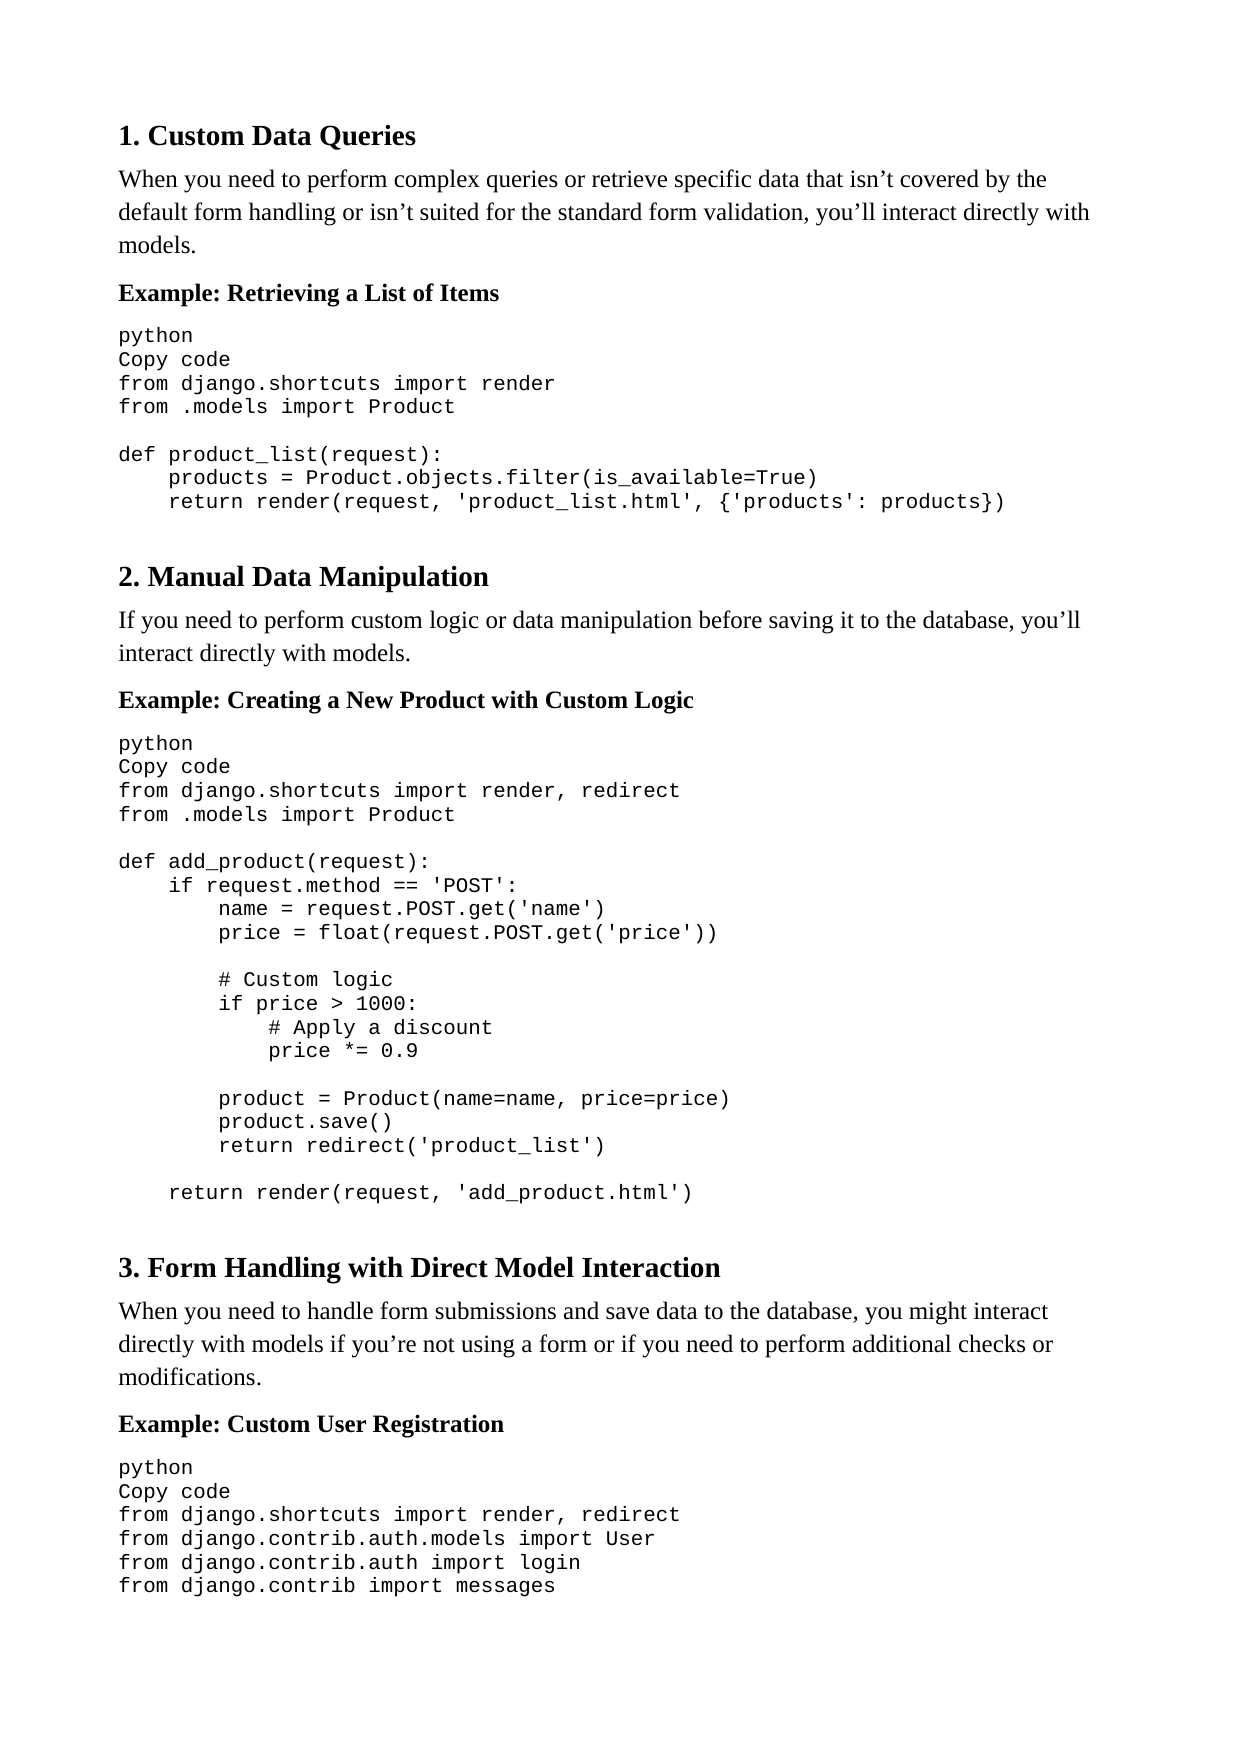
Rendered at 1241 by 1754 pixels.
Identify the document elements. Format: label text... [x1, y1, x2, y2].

text if price > 1000: [118, 993, 1122, 1017]
text from django.shortcuts import render [118, 373, 1122, 396]
subtitle 2. Manual Data Manipulation [118, 559, 1122, 592]
text python [118, 1457, 1122, 1481]
text return render(request, 'product_list.html', {'products': products}) [118, 491, 1122, 514]
text from .models import Product [118, 804, 1122, 827]
text from django.shortcuts import render, redirect [118, 780, 1122, 804]
subtitle 3. Form Handling with Direct Model Interaction [118, 1250, 1122, 1283]
text price *= 0.9 [118, 1040, 1122, 1064]
text product.save() [118, 1111, 1122, 1135]
text python [118, 733, 1122, 757]
subtitle 1. Custom Data Queries [118, 118, 1122, 152]
text python [118, 325, 1122, 349]
text Example: Retrieving a List of Items [118, 278, 1122, 307]
text def product_list(request): [118, 444, 1122, 467]
text from django.shortcuts import render, redirect [118, 1504, 1122, 1528]
text from .models import Product [118, 396, 1122, 420]
text def add_product(request): [118, 851, 1122, 875]
text # Apply a discount [118, 1017, 1122, 1040]
text from django.contrib.auth.models import User [118, 1528, 1122, 1552]
text When you need to perform complex queries or retrieve specific data that isn’t covered by the default form handling or isn’t suited for the standard form validation, you’ll interact directly with models. [118, 164, 1122, 259]
text products = Product.objects.filter(is_available=True) [118, 467, 1122, 491]
text Copy code [118, 1481, 1122, 1504]
text If you need to perform custom logic or data manipulation before saving it to the database, you’ll interact directly with models. [118, 605, 1122, 666]
text Example: Creating a New Product with Custom Logic [118, 685, 1122, 714]
text from django.contrib.auth import login [118, 1552, 1122, 1575]
text When you need to handle form submissions and save data to the database, you might interact directly with models if you’re not using a form or if you need to perform additional checks or modifications. [118, 1296, 1122, 1391]
text return redirect('product_list') [118, 1135, 1122, 1158]
text Copy code [118, 349, 1122, 373]
text Example: Custom User Registration [118, 1409, 1122, 1438]
text from django.contrib import messages [118, 1575, 1122, 1599]
text # Custom logic [118, 969, 1122, 993]
text price = float(request.POST.get('price')) [118, 922, 1122, 946]
text return render(request, 'add_product.html') [118, 1182, 1122, 1206]
text product = Product(name=name, price=price) [118, 1088, 1122, 1111]
text name = request.POST.get('name') [118, 898, 1122, 922]
text if request.method == 'POST': [118, 875, 1122, 898]
text Copy code [118, 757, 1122, 780]
